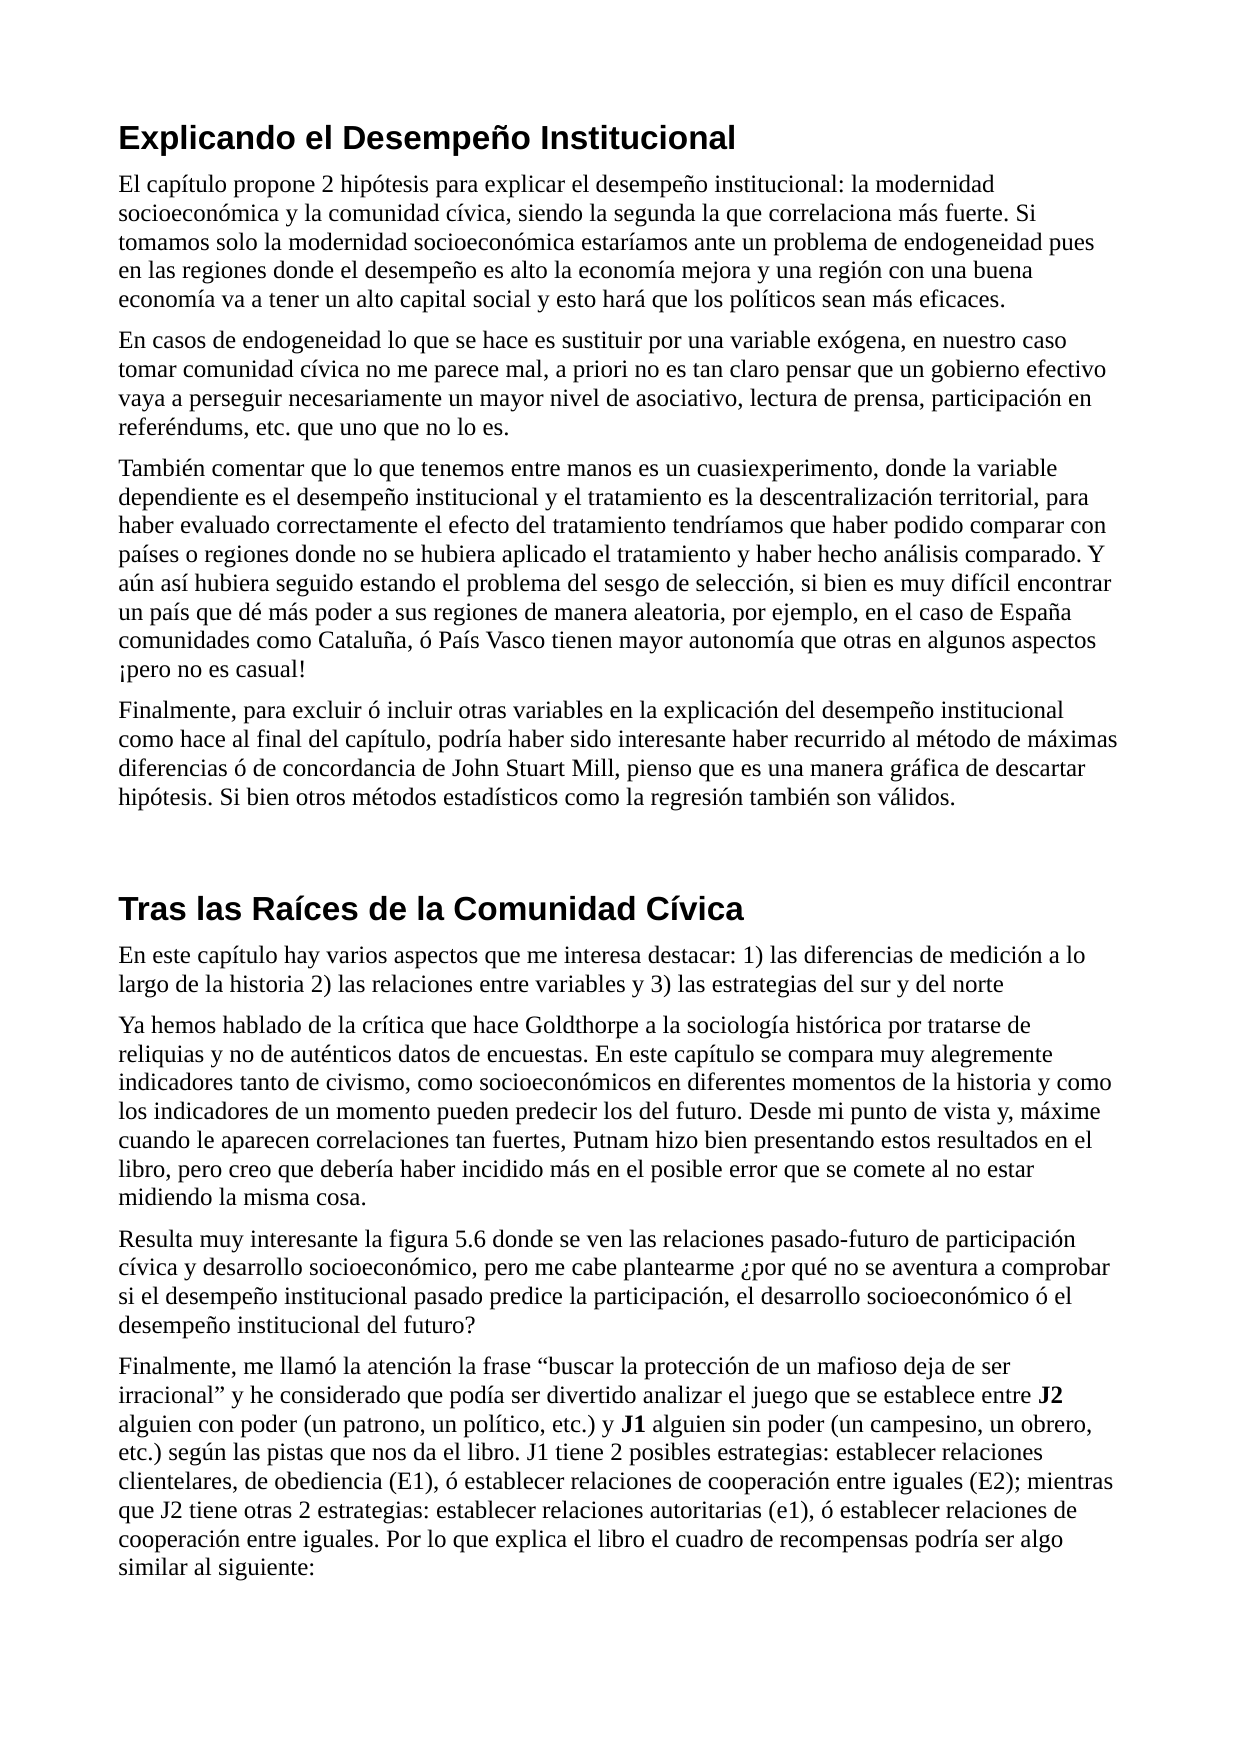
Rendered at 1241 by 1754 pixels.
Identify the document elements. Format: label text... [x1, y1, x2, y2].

subtitle Tras las Raíces de la Comunidad Cívica [118, 889, 1122, 927]
subtitle Explicando el Desempeño Institucional [118, 118, 1122, 157]
text Ya hemos hablado de la crítica que hace Goldthorpe a la sociología histórica por tratarse de reliquias y no de auténticos datos de encuestas. En este capítulo se compara muy alegremente indicadores tanto de civismo, como socioeconómicos en diferentes momentos de la historia y como los indicadores de un momento pueden predecir los del futuro. Desde mi punto de vista y, máxime cuando le aparecen correlaciones tan fuertes, Putnam hizo bien presentando estos resultados en el libro, pero creo que debería haber incidido más en el posible error que se comete al no estar midiendo la misma cosa. [118, 1010, 1122, 1211]
text Resulta muy interesante la figura 5.6 donde se ven las relaciones pasado-futuro de participación cívica y desarrollo socioeconómico, pero me cabe plantearme ¿por qué no se aventura a comprobar si el desempeño institucional pasado predice la participación, el desarrollo socioeconómico ó el desempeño institucional del futuro? [118, 1224, 1122, 1339]
text Finalmente, para excluir ó incluir otras variables en la explicación del desempeño institucional como hace al final del capítulo, podría haber sido interesante haber recurrido al método de máximas diferencias ó de concordancia de John Stuart Mill, pienso que es una manera gráfica de descartar hipótesis. Si bien otros métodos estadísticos como la regresión también son válidos. [118, 695, 1122, 810]
text En casos de endogeneidad lo que se hace es sustituir por una variable exógena, en nuestro caso tomar comunidad cívica no me parece mal, a priori no es tan claro pensar que un gobierno efectivo vaya a perseguir necesariamente un mayor nivel de asociativo, lectura de prensa, participación en referéndums, etc. que uno que no lo es. [118, 325, 1122, 440]
text Finalmente, me llamó la atención la frase “buscar la protección de un mafioso deja de ser irracional” y he considerado que podía ser divertido analizar el juego que se establece entre J2 alguien con poder (un patrono, un político, etc.) y J1 alguien sin poder (un campesino, un obrero, etc.) según las pistas que nos da el libro. J1 tiene 2 posibles estrategias: establecer relaciones clientelares, de obediencia (E1), ó establecer relaciones de cooperación entre iguales (E2); mientras que J2 tiene otras 2 estrategias: establecer relaciones autoritarias (e1), ó establecer relaciones de cooperación entre iguales. Por lo que explica el libro el cuadro de recompensas podría ser algo similar al siguiente: [118, 1351, 1122, 1581]
text El capítulo propone 2 hipótesis para explicar el desempeño institucional: la modernidad socioeconómica y la comunidad cívica, siendo la segunda la que correlaciona más fuerte. Si tomamos solo la modernidad socioeconómica estaríamos ante un problema de endogeneidad pues en las regiones donde el desempeño es alto la economía mejora y una región con una buena economía va a tener un alto capital social y esto hará que los políticos sean más eficaces. [118, 169, 1122, 313]
text También comentar que lo que tenemos entre manos es un cuasiexperimento, donde la variable dependiente es el desempeño institucional y el tratamiento es la descentralización territorial, para haber evaluado correctamente el efecto del tratamiento tendríamos que haber podido comparar con países o regiones donde no se hubiera aplicado el tratamiento y haber hecho análisis comparado. Y aún así hubiera seguido estando el problema del sesgo de selección, si bien es muy difícil encontrar un país que dé más poder a sus regiones de manera aleatoria, por ejemplo, en el caso de España comunidades como Cataluña, ó País Vasco tienen mayor autonomía que otras en algunos aspectos ¡pero no es casual! [118, 453, 1122, 683]
text En este capítulo hay varios aspectos que me interesa destacar: 1) las diferencias de medición a lo largo de la historia 2) las relaciones entre variables y 3) las estrategias del sur y del norte [118, 940, 1122, 997]
